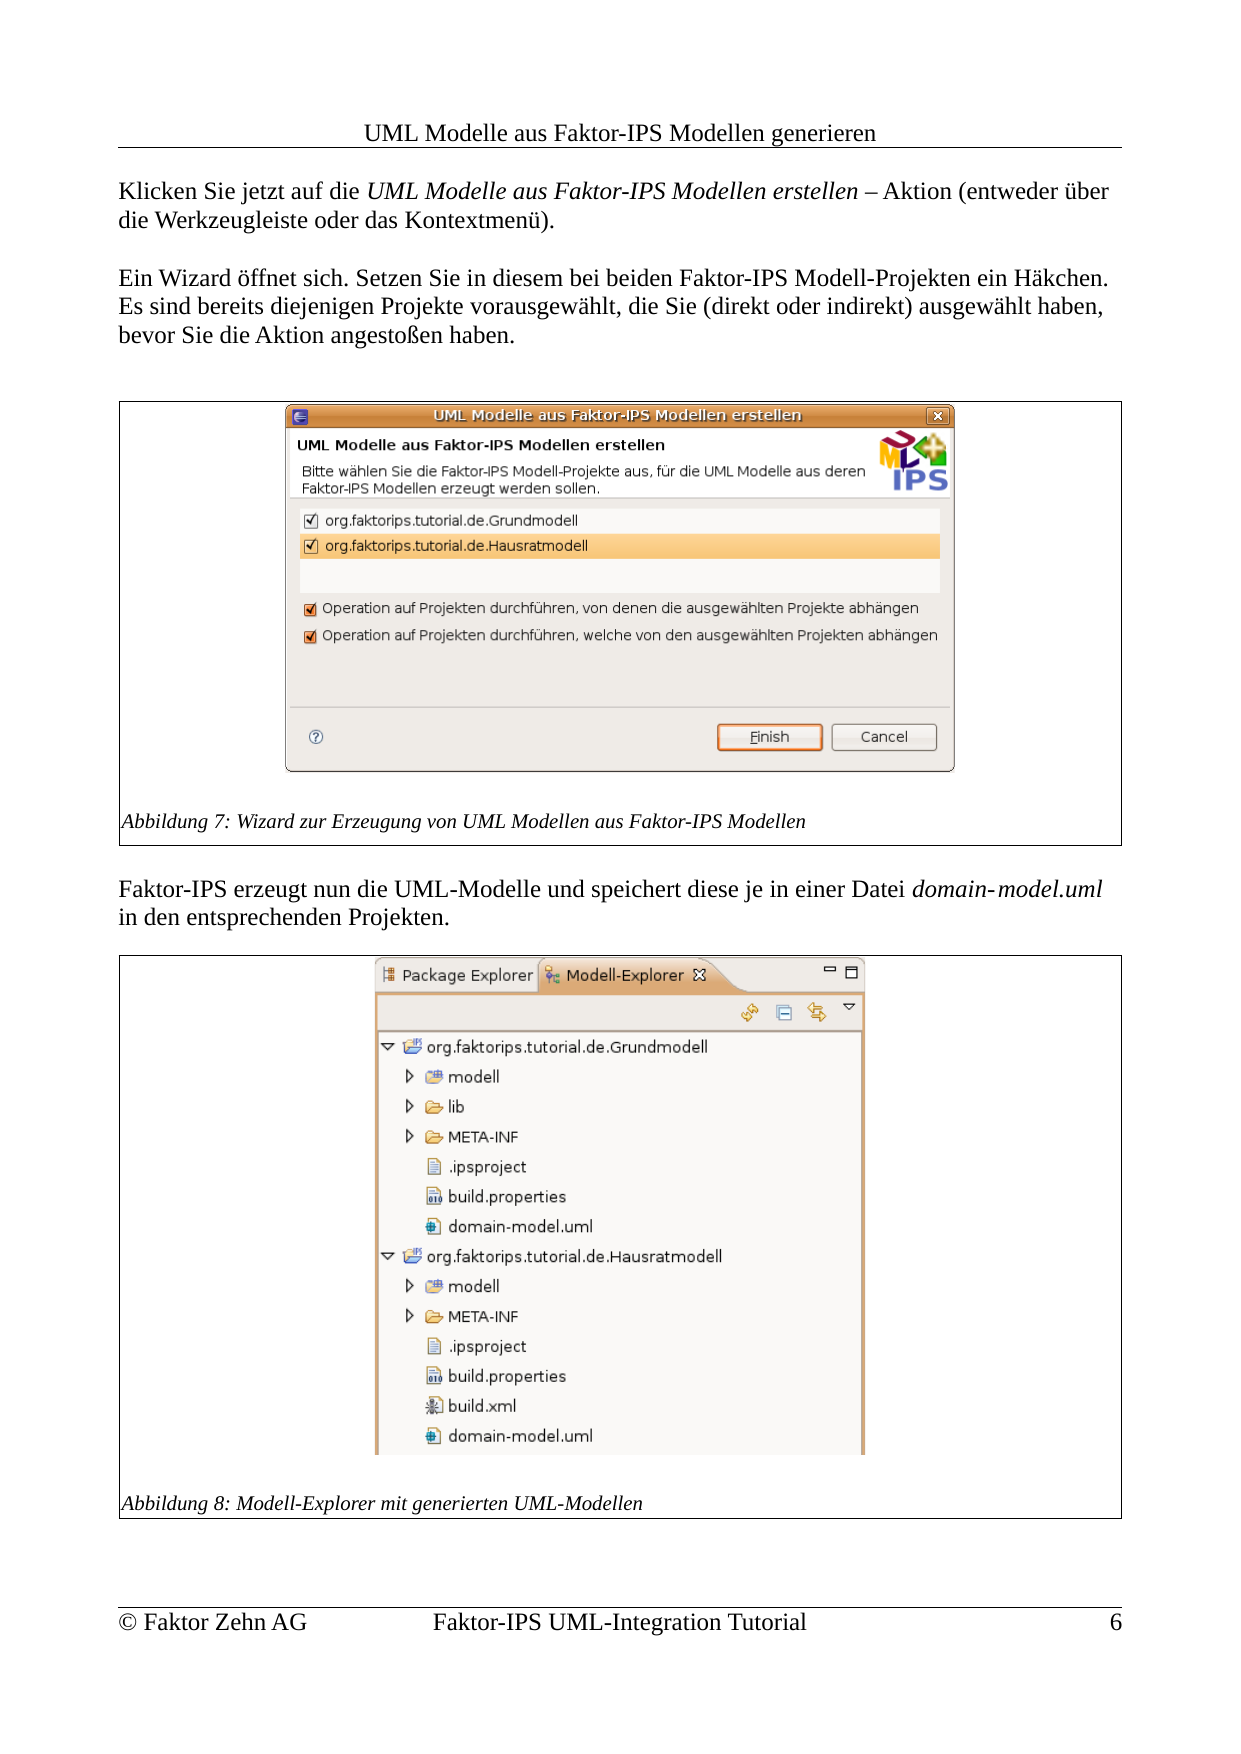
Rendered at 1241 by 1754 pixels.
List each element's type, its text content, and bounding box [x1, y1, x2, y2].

picture [374, 957, 866, 1455]
text Faktor-IPS erzeugt nun die UML-Modelle und speichert diese je in einer Datei domain‑model.uml in den entsprechenden Projekten. [118, 874, 1122, 931]
text Abbildung 8: Modell-Explorer mit generierten UML-Modellen [121, 1491, 1119, 1515]
text Ein Wizard öffnet sich. Setzen Sie in diesem bei beiden Faktor-IPS Modell-Projekten ein Häkchen. Es sind bereits diejenigen Projekte vorausgewählt, die Sie (direkt oder indirekt) ausgewählt haben, bevor Sie die Aktion angestoßen haben. [118, 263, 1122, 349]
text Klicken Sie jetzt auf die UML Modelle aus Faktor-IPS Modellen erstellen – Aktion (entweder über die Werkzeugleiste oder das Kontextmenü). [118, 176, 1122, 234]
text Abbildung 7: Wizard zur Erzeugung von UML Modellen aus Faktor-IPS Modellen [121, 809, 1119, 833]
picture [285, 404, 955, 773]
